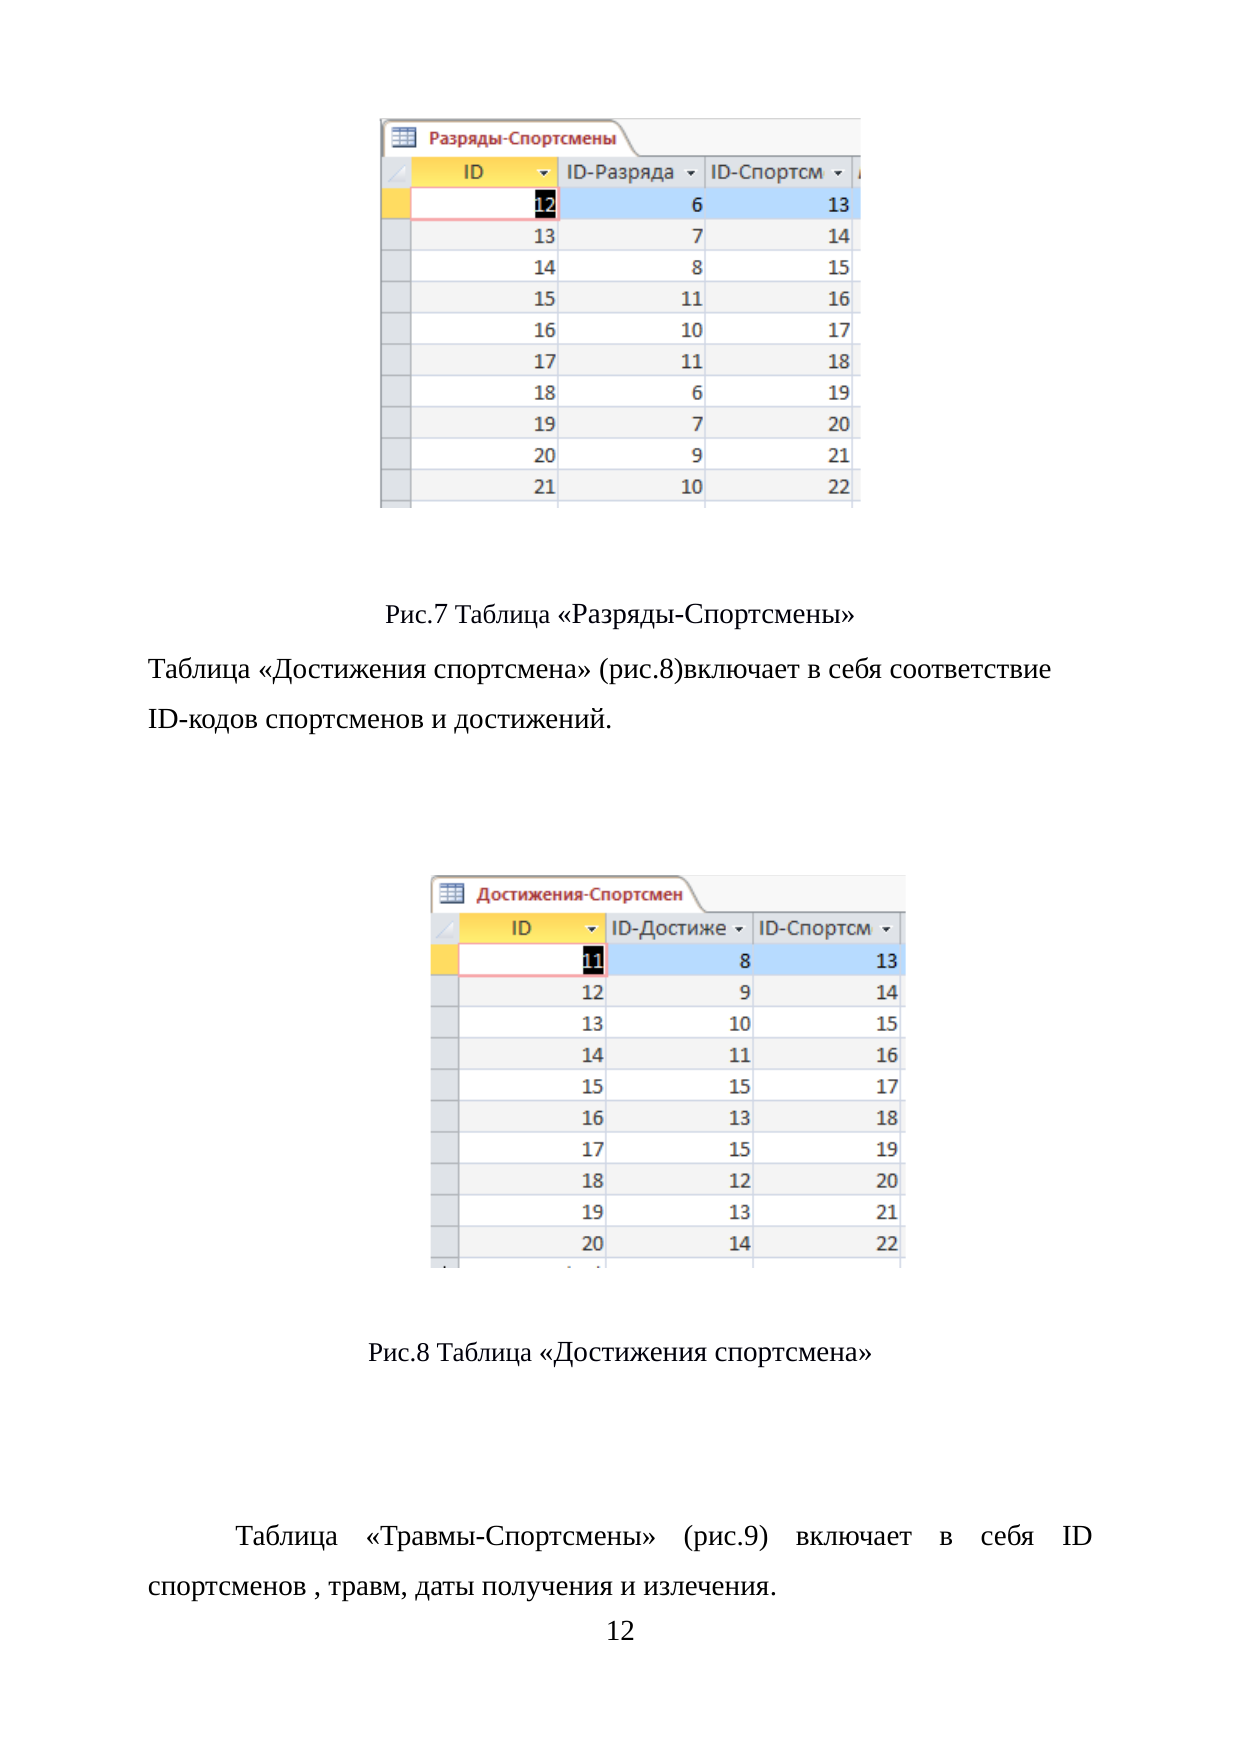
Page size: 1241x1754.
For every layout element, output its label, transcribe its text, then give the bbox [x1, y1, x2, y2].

text Рис.7 Таблица «Разряды-Спортсмены» [148, 596, 1092, 629]
text Таблица «Достижения спортсмена» (рис.8)включает в себя соответствие ID-кодов спортсменов и достижений. [148, 651, 1092, 735]
picture [379, 118, 861, 508]
text Рис.8 Таблица «Достижения спортсмена» [148, 1334, 1092, 1368]
picture [430, 875, 906, 1268]
text Таблица «Травмы-Спортсмены» (рис.9) включает в себя ID спортсменов , травм, даты получения и излечения. [148, 1518, 1092, 1602]
